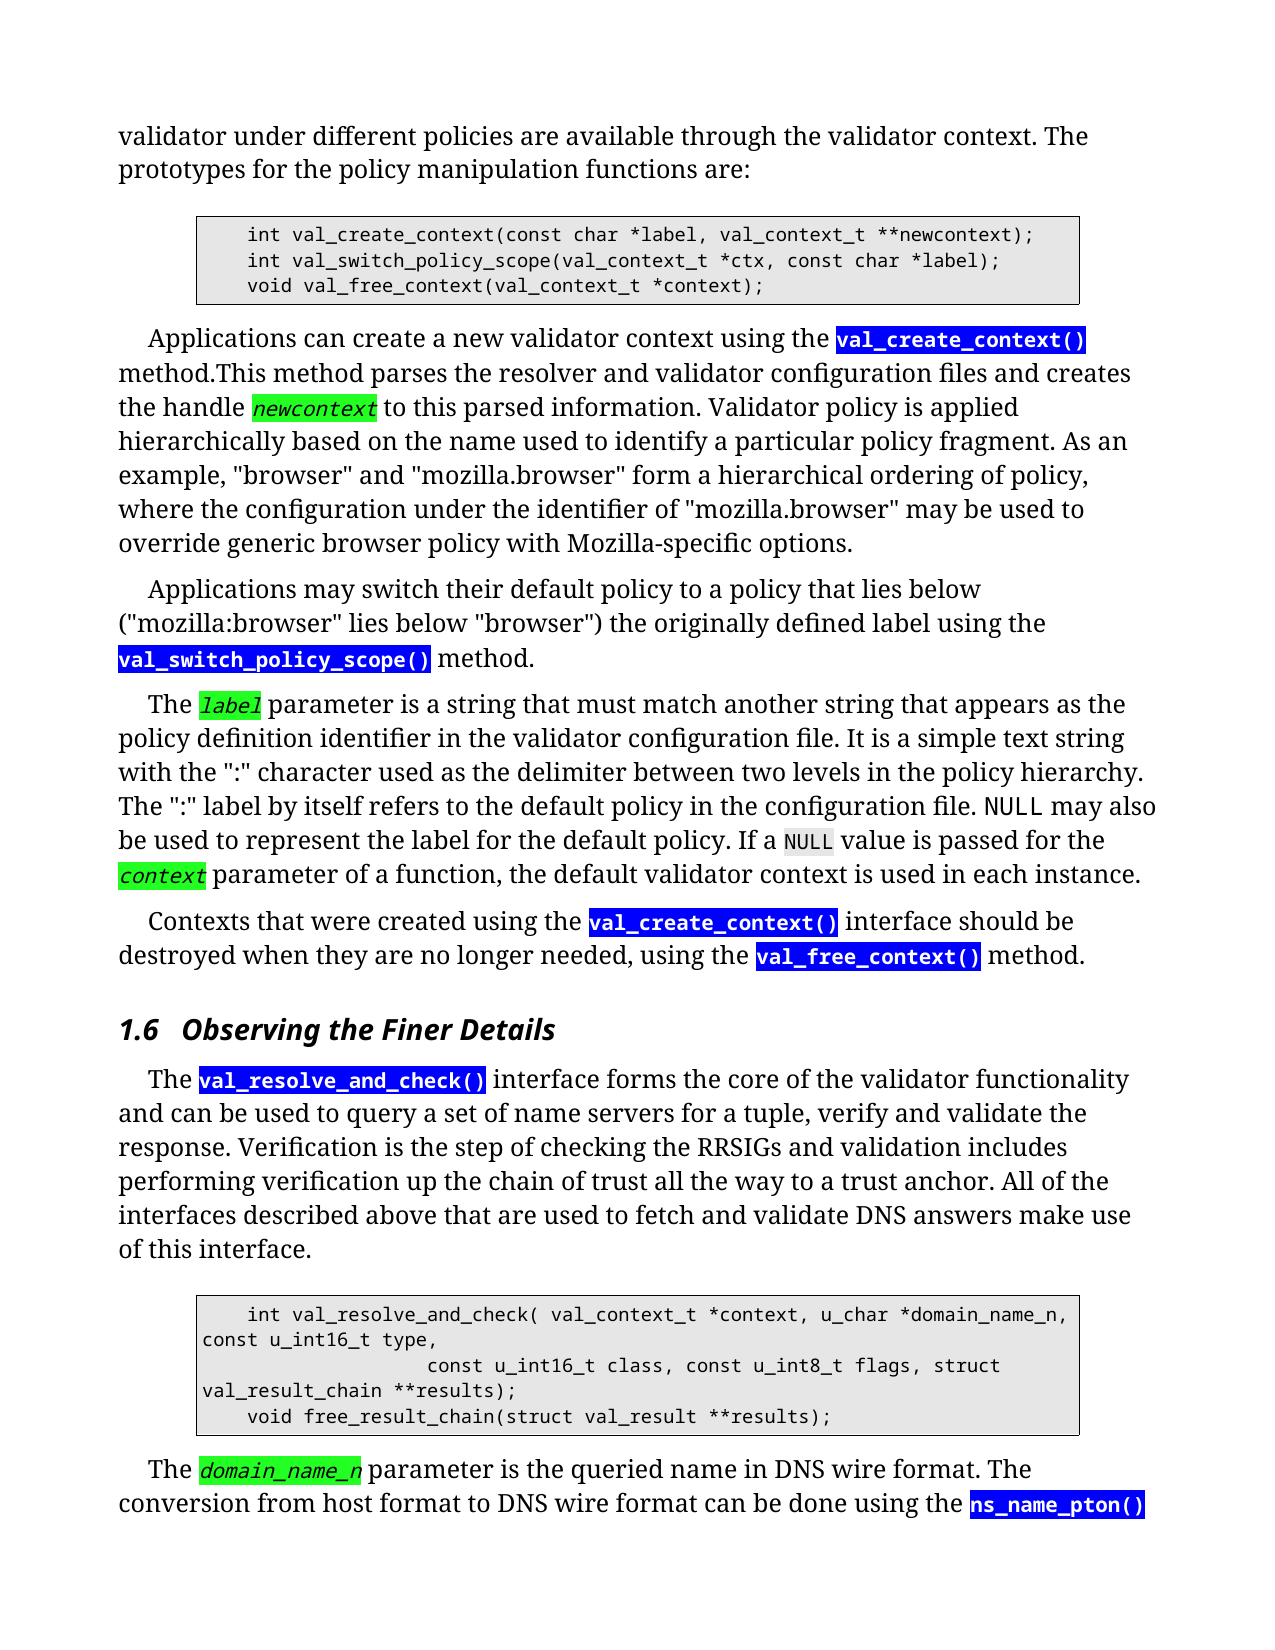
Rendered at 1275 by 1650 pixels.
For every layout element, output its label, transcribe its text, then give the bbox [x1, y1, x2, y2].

text The label parameter is a string that must match another string that appears as the policy definition identifier in the validator configuration file. It is a simple text string with the ":" character used as the delimiter between two levels in the policy hierarchy. The ":" label by itself refers to the default policy in the configuration file. NULL may also be used to represent the label for the default policy. If a NULL value is passed for the context parameter of a function, the default validator context is used in each instance. [118, 687, 1157, 891]
table_header int val_resolve_and_check( val_context_t *context, u_char *domain_name_n, const u_int16_t type, const u_int16_t class, const u_int8_t flags, struct val_result_chain **results); void free_result_chain(struct val_result **results); [197, 1296, 1079, 1434]
text Applications can create a new validator context using the val_create_context() method.This method parses the resolver and validator configuration files and creates the handle newcontext to this parsed information. Validator policy is applied hierarchically based on the name used to identify a particular policy fragment. As an example, "browser" and "mozilla.browser" form a hierarchical ordering of policy, where the configuration under the identifier of "mozilla.browser" may be used to override generic browser policy with Mozilla-specific options. [118, 321, 1157, 559]
text Contexts that were created using the val_create_context() interface should be destroyed when they are no longer needed, using the val_free_context() method. [118, 904, 1157, 972]
subtitle Observing the Finer Details [118, 1009, 1157, 1049]
text The domain_name_n parameter is the queried name in DNS wire format. The conversion from host format to DNS wire format can be done using the ns_name_pton() [118, 1452, 1157, 1520]
table_header int val_create_context(const char *label, val_context_t **newcontext); int val_switch_policy_scope(val_context_t *ctx, const char *label); void val_free_context(val_context_t *context); [197, 217, 1079, 304]
text validator under different policies are available through the validator context. The prototypes for the policy manipulation functions are: [118, 118, 1157, 186]
text The val_resolve_and_check() interface forms the core of the validator functionality and can be used to query a set of name servers for a tuple, verify and validate the response. Verification is the step of checking the RRSIGs and validation includes performing verification up the chain of trust all the way to a trust anchor. All of the interfaces described above that are used to fetch and validate DNS answers make use of this interface. [118, 1061, 1157, 1266]
text Applications may switch their default policy to a policy that lies below ("mozilla:browser" lies below "browser") the originally defined label using the val_switch_policy_scope() method. [118, 572, 1157, 674]
